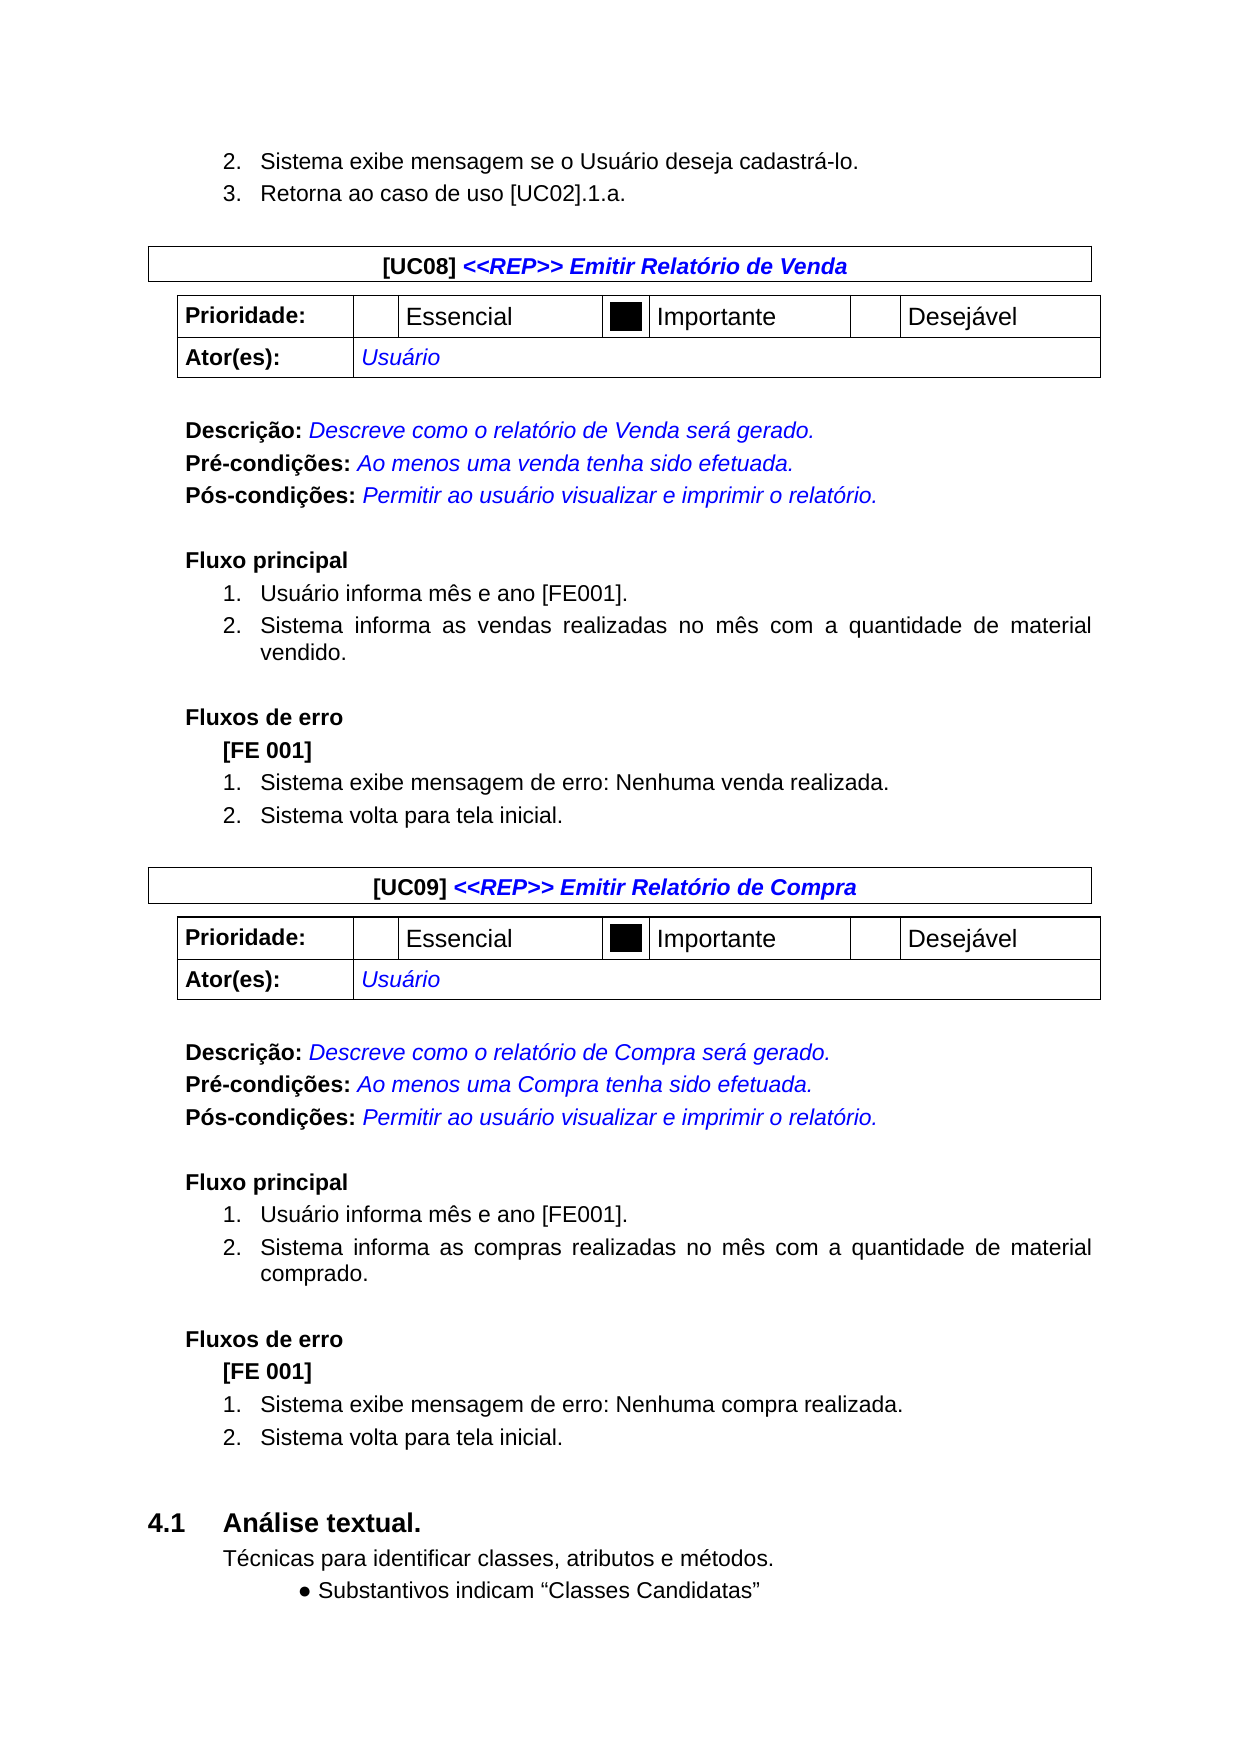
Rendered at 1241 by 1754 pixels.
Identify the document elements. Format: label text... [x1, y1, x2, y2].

table_header Importante [650, 918, 850, 959]
text Pré-condições: Ao menos uma Compra tenha sido efetuada. [185, 1071, 1092, 1097]
list Retorna ao caso de uso [UC02].1.a. [223, 180, 1092, 207]
table_cell Ator(es): [178, 338, 353, 377]
text ● Substantivos indicam “Classes Candidatas” [223, 1577, 1092, 1604]
table_header Desejável [901, 296, 1100, 337]
table_header [851, 296, 900, 337]
table_header Desejável [901, 918, 1100, 959]
list Sistema informa as vendas realizadas no mês com a quantidade de material vendido. [223, 612, 1092, 665]
subtitle Análise textual. [148, 1507, 1092, 1539]
text [UC08] <<REP>> Emitir Relatório de Venda [149, 247, 1091, 281]
table_cell Ator(es): [178, 960, 353, 998]
table_header [603, 918, 649, 959]
list Sistema exibe mensagem de erro: Nenhuma venda realizada. [223, 769, 1092, 796]
table_cell Usuário [354, 960, 1100, 998]
text [FE 001] [223, 1358, 1092, 1384]
list Sistema exibe mensagem se o Usuário deseja cadastrá-lo. [223, 148, 1092, 174]
text Fluxo principal [185, 1169, 1092, 1195]
table_header [354, 296, 398, 337]
table_header [603, 296, 649, 337]
text Fluxos de erro [185, 1326, 1092, 1352]
table_header Importante [650, 296, 850, 337]
table_cell Usuário [354, 338, 1100, 377]
list Sistema volta para tela inicial. [223, 802, 1092, 828]
list Usuário informa mês e ano [FE001]. [223, 580, 1092, 606]
text Pré-condições: Ao menos uma venda tenha sido efetuada. [185, 449, 1092, 476]
table_header Essencial [399, 296, 602, 337]
table_header Prioridade: [178, 296, 353, 337]
text Descrição: Descreve como o relatório de Venda será gerado. [185, 417, 1092, 443]
text Pós-condições: Permitir ao usuário visualizar e imprimir o relatório. [185, 1104, 1092, 1130]
list Sistema volta para tela inicial. [223, 1423, 1092, 1450]
list Usuário informa mês e ano [FE001]. [223, 1201, 1092, 1228]
table_header [354, 918, 398, 959]
text [FE 001] [223, 737, 1092, 763]
text Fluxo principal [185, 547, 1092, 574]
table_header Essencial [399, 918, 602, 959]
text Pós-condições: Permitir ao usuário visualizar e imprimir o relatório. [185, 482, 1092, 508]
text Fluxos de erro [185, 704, 1092, 730]
text [UC09] <<REP>> Emitir Relatório de Compra [149, 868, 1091, 903]
list Sistema informa as compras realizadas no mês com a quantidade de material comprado. [223, 1234, 1092, 1287]
text Descrição: Descreve como o relatório de Compra será gerado. [185, 1038, 1092, 1065]
list Sistema exibe mensagem de erro: Nenhuma compra realizada. [223, 1391, 1092, 1417]
table_header Prioridade: [178, 918, 353, 959]
text Técnicas para identificar classes, atributos e métodos. [148, 1545, 1092, 1571]
table_header [851, 918, 900, 959]
